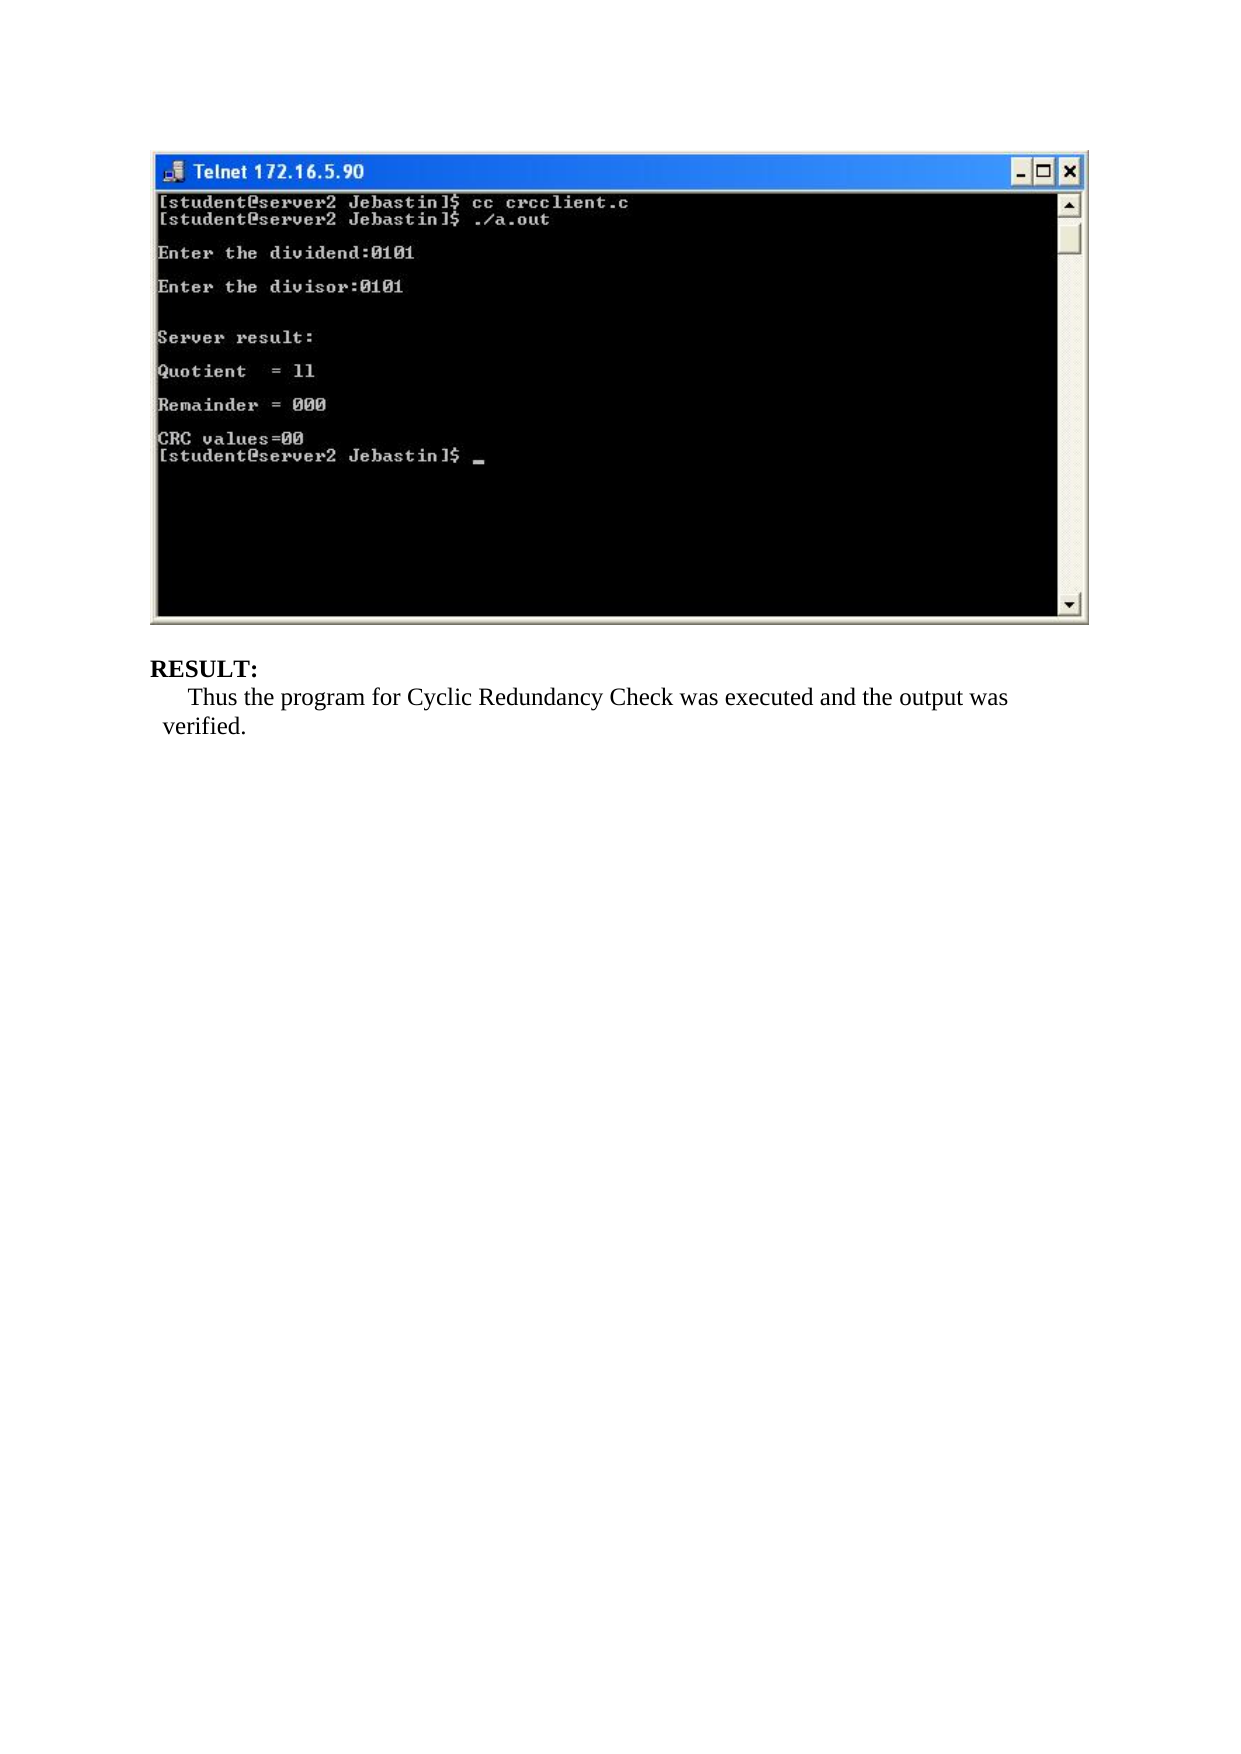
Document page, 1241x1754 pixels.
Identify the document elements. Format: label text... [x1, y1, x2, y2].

text Thus the program for Cyclic Redundancy Check was executed and the output was verified. [162, 682, 1083, 740]
text RESULT: [150, 654, 1090, 682]
